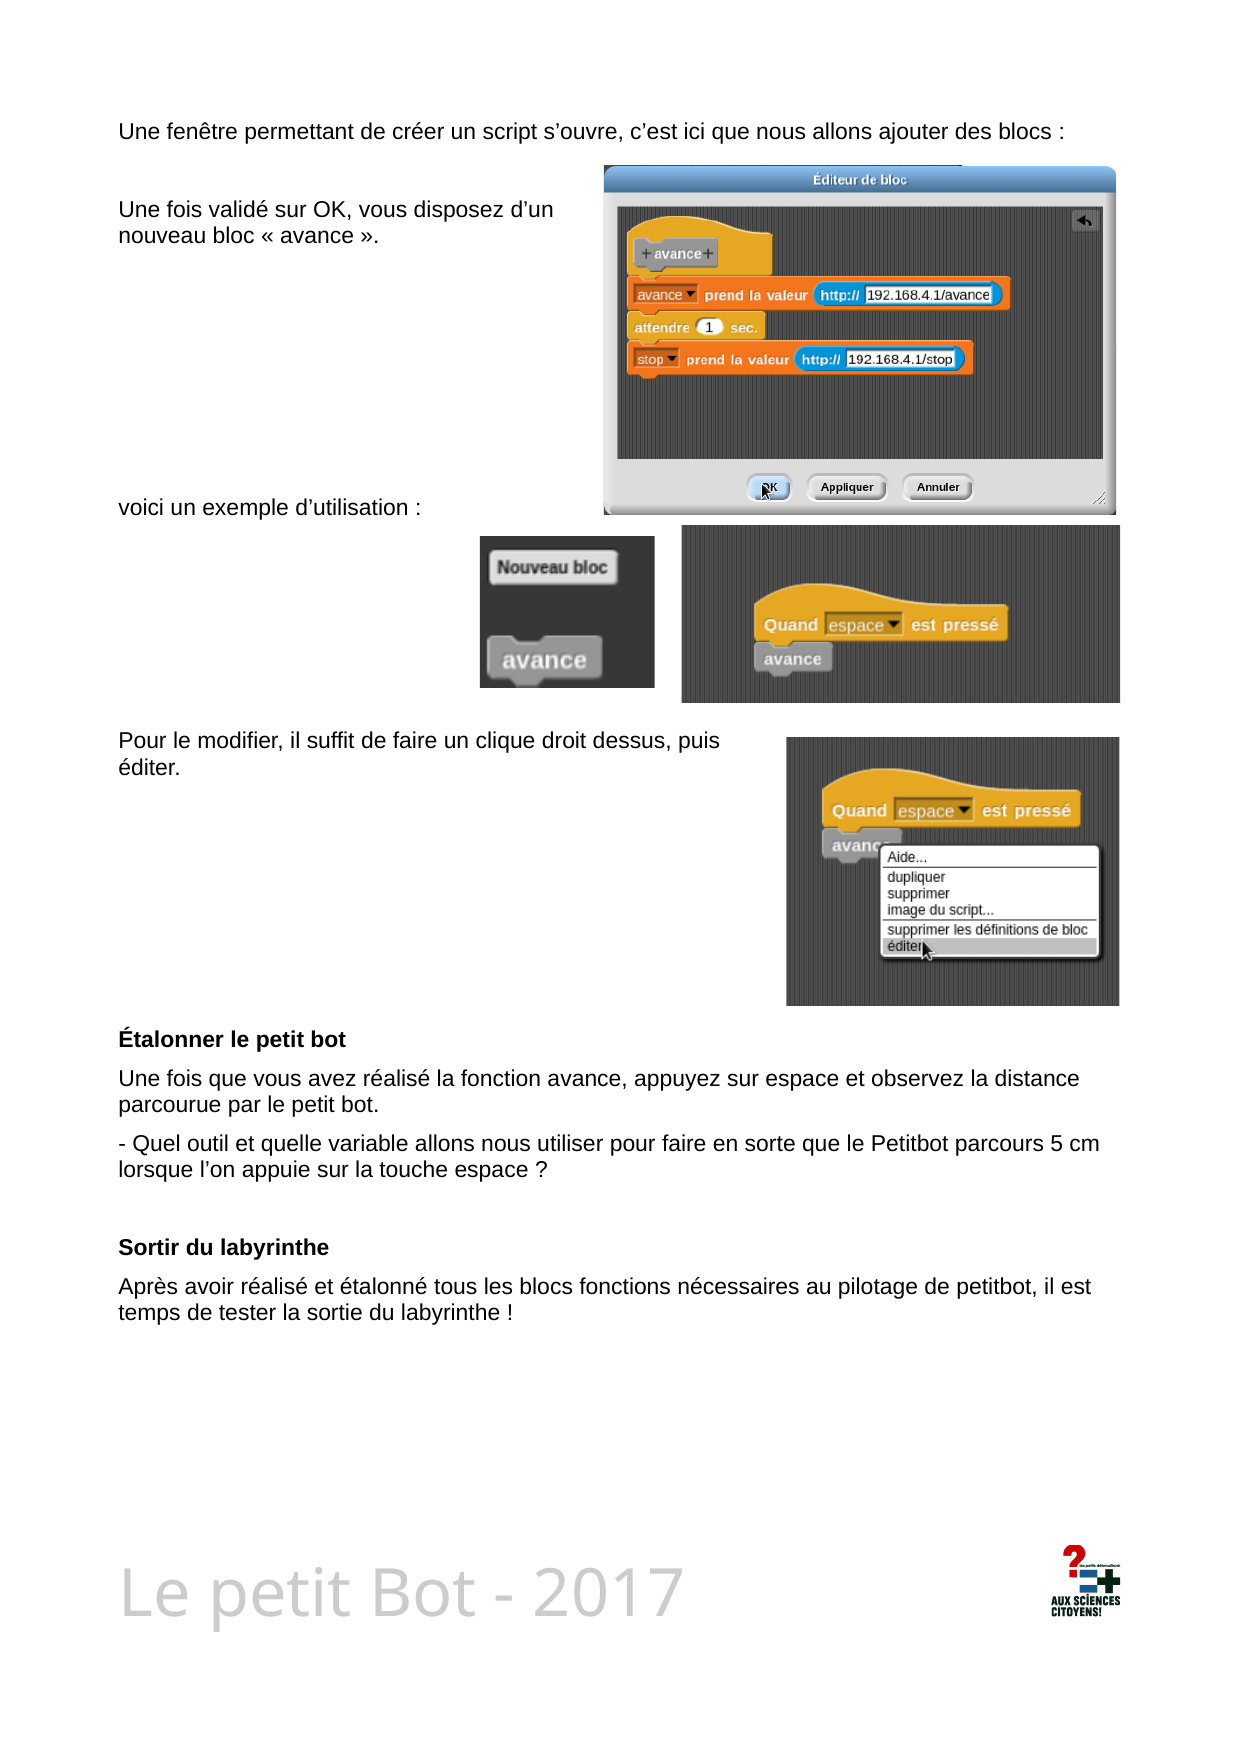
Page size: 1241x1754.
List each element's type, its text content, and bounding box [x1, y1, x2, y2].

text Une fenêtre permettant de créer un script s’ouvre, c’est ici que nous allons ajouter des blocs : [118, 118, 1122, 144]
text Sortir du labyrinthe [118, 1234, 1122, 1260]
text Après avoir réalisé et étalonné tous les blocs fonctions nécessaires au pilotage de petitbot, il est temps de tester la sortie du labyrinthe ! [118, 1273, 1122, 1325]
picture [786, 737, 1120, 1006]
picture [1051, 1545, 1121, 1617]
text Une fois validé sur OK, vous disposez d’un nouveau bloc « avance ». [118, 196, 603, 248]
text - Quel outil et quelle variable allons nous utiliser pour faire en sorte que le Petitbot parcours 5 cm lorsque l’on appuie sur la touche espace ? [118, 1130, 1122, 1182]
picture [603, 165, 1117, 515]
text Étalonner le petit bot [118, 1026, 1122, 1052]
picture [681, 525, 1121, 703]
text Une fois que vous avez réalisé la fonction avance, appuyez sur espace et observez la distance parcourue par le petit bot. [118, 1064, 1122, 1117]
text Pour le modifier, il suffit de faire un clique droit dessus, puis éditer. [118, 727, 1122, 780]
text voici un exemple d’utilisation : [118, 494, 1122, 521]
picture [479, 536, 655, 688]
